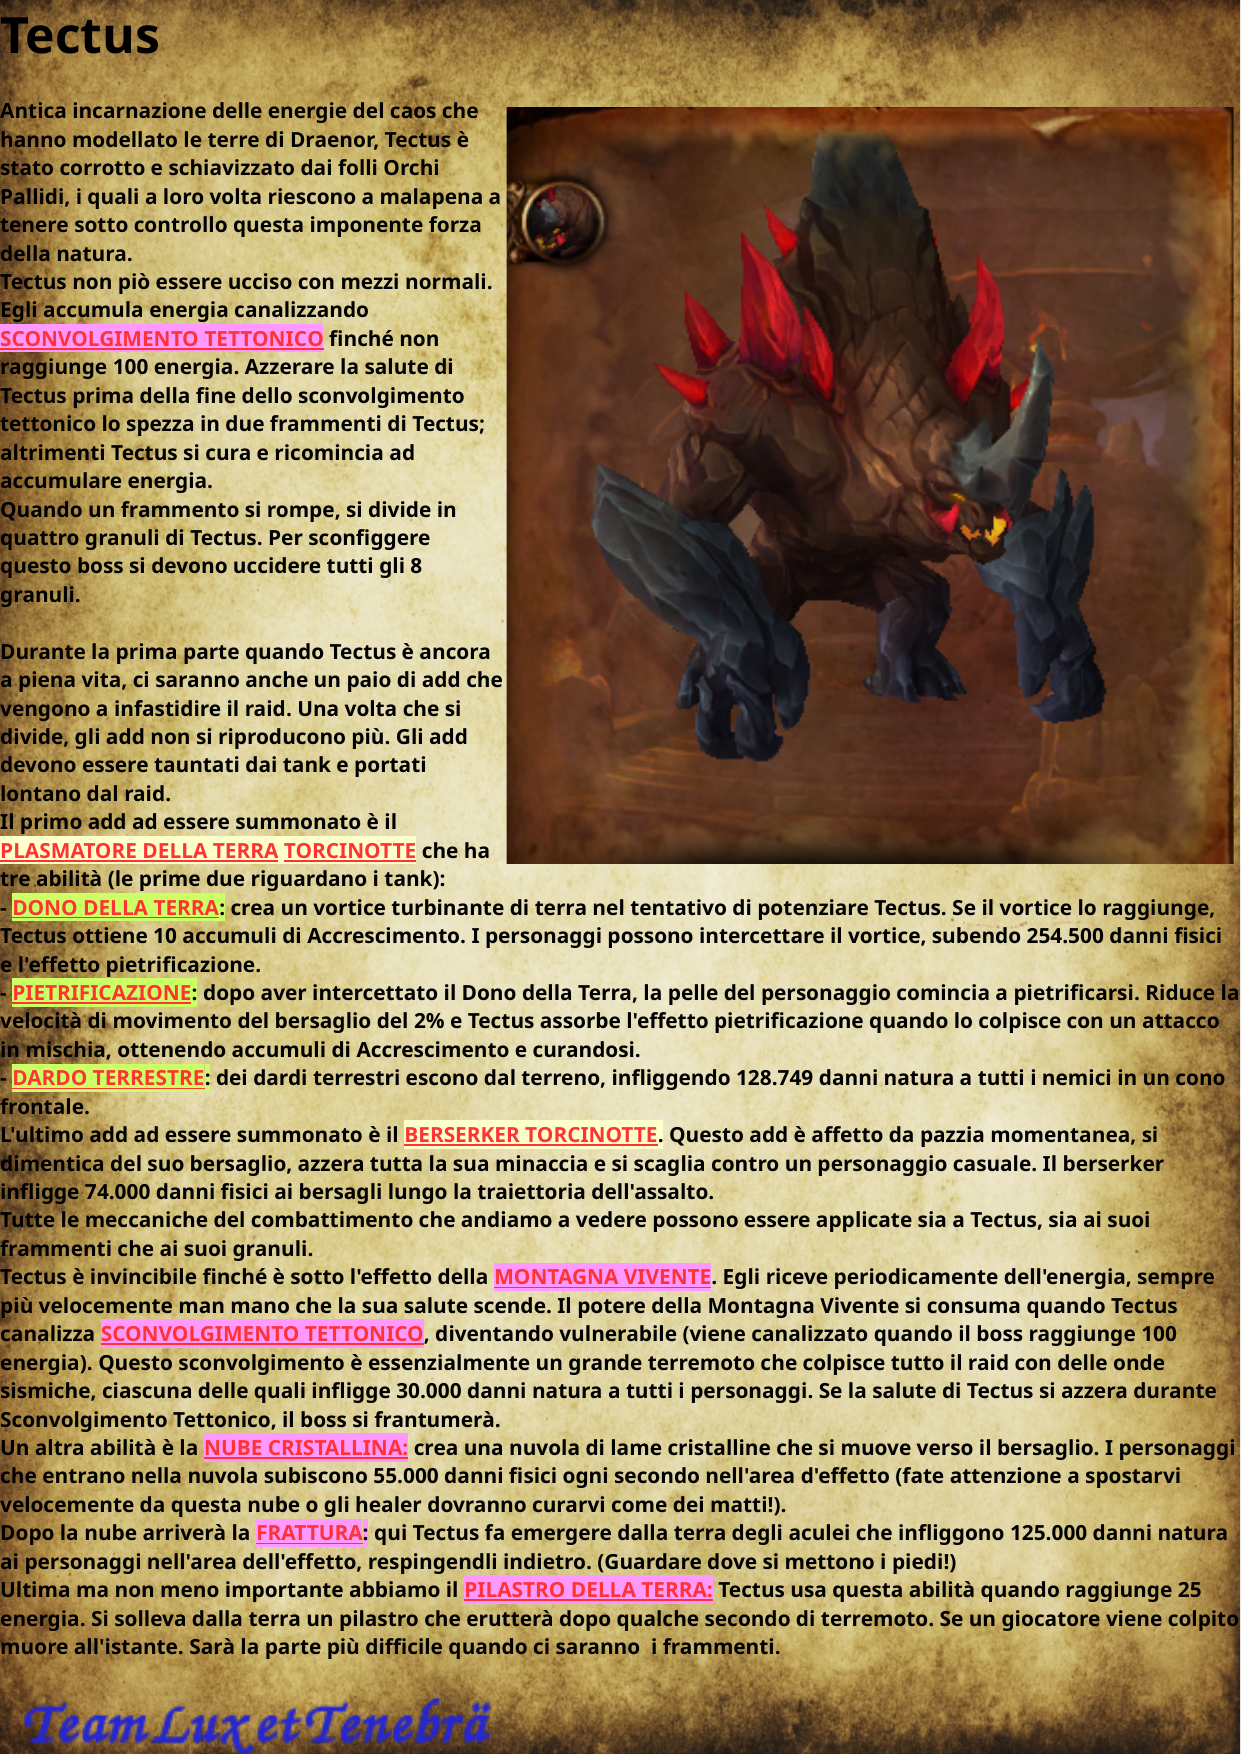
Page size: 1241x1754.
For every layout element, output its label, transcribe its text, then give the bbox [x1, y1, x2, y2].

text Tectus [0, 0, 1240, 68]
text Il primo add ad essere summonato è il PLASMATORE DELLA TERRA TORCINOTTE che ha tre abilità (le prime due riguardano i tank): [0, 807, 1240, 893]
text Durante la prima parte quando Tectus è ancora a piena vita, ci saranno anche un paio di add che vengono a infastidire il raid. Una volta che si divide, gli add non si riproducono più. Gli add devono essere tauntati dai tank e portati lontano dal raid. [0, 637, 506, 807]
text Tectus è invincibile finché è sotto l'effetto della MONTAGNA VIVENTE. Egli riceve periodicamente dell'energia, sempre più velocemente man mano che la sua salute scende. Il potere della Montagna Vivente si consuma quando Tectus canalizza SCONVOLGIMENTO TETTONICO, diventando vulnerabile (viene canalizzato quando il boss raggiunge 100 energia). Questo sconvolgimento è essenzialmente un grande terremoto che colpisce tutto il raid con delle onde sismiche, ciascuna delle quali infligge 30.000 danni natura a tutti i personaggi. Se la salute di Tectus si azzera durante Sconvolgimento Tettonico, il boss si frantumerà. [0, 1262, 1240, 1433]
text Dopo la nube arriverà la FRATTURA: qui Tectus fa emergere dalla terra degli aculei che infliggono 125.000 danni natura ai personaggi nell'area dell'effetto, respingendli indietro. (Guardare dove si mettono i piedi!) [0, 1518, 1240, 1575]
text Quando un frammento si rompe, si divide in quattro granuli di Tectus. Per sconfiggere questo boss si devono uccidere tutti gli 8 granuli. [0, 495, 506, 608]
picture [0, 0, 1241, 1754]
text - DARDO TERRESTRE: dei dardi terrestri escono dal terreno, infliggendo 128.749 danni natura a tutti i nemici in un cono frontale. [0, 1063, 1240, 1120]
text Antica incarnazione delle energie del caos che hanno modellato le terre di Draenor, Tectus è stato corrotto e schiavizzato dai folli Orchi Pallidi, i quali a loro volta riescono a malapena a tenere sotto controllo questa imponente forza della natura. [0, 97, 1240, 267]
text Tutte le meccaniche del combattimento che andiamo a vedere possono essere applicate sia a Tectus, sia ai suoi frammenti che ai suoi granuli. [0, 1206, 1240, 1262]
text Ultima ma non meno importante abbiamo il PILASTRO DELLA TERRA: Tectus usa questa abilità quando raggiunge 25 energia. Si solleva dalla terra un pilastro che erutterà dopo qualche secondo di terremoto. Se un giocatore viene colpito muore all'istante. Sarà la parte più difficile quando ci saranno i frammenti. [0, 1575, 1240, 1661]
text - DONO DELLA TERRA: crea un vortice turbinante di terra nel tentativo di potenziare Tectus. Se il vortice lo raggiunge, Tectus ottiene 10 accumuli di Accrescimento. I personaggi possono intercettare il vortice, subendo 254.500 danni fisici e l'effetto pietrificazione. [0, 893, 1240, 978]
text Un altra abilità è la NUBE CRISTALLINA: crea una nuvola di lame cristalline che si muove verso il bersaglio. I personaggi che entrano nella nuvola subiscono 55.000 danni fisici ogni secondo nell'area d'effetto (fate attenzione a spostarvi velocemente da questa nube o gli healer dovranno curarvi come dei matti!). [0, 1433, 1240, 1518]
text L'ultimo add ad essere summonato è il BERSERKER TORCINOTTE. Questo add è affetto da pazzia momentanea, si dimentica del suo bersaglio, azzera tutta la sua minaccia e si scaglia contro un personaggio casuale. Il berserker infligge 74.000 danni fisici ai bersagli lungo la traiettoria dell'assalto. [0, 1120, 1240, 1206]
text - PIETRIFICAZIONE: dopo aver intercettato il Dono della Terra, la pelle del personaggio comincia a pietrificarsi. Riduce la velocità di movimento del bersaglio del 2% e Tectus assorbe l'effetto pietrificazione quando lo colpisce con un attacco in mischia, ottenendo accumuli di Accrescimento e curandosi. [0, 978, 1240, 1063]
text Tectus non piò essere ucciso con mezzi normali. Egli accumula energia canalizzando SCONVOLGIMENTO TETTONICO finché non raggiunge 100 energia. Azzerare la salute di Tectus prima della fine dello sconvolgimento tettonico lo spezza in due frammenti di Tectus; altrimenti Tectus si cura e ricomincia ad accumulare energia. [0, 267, 506, 495]
